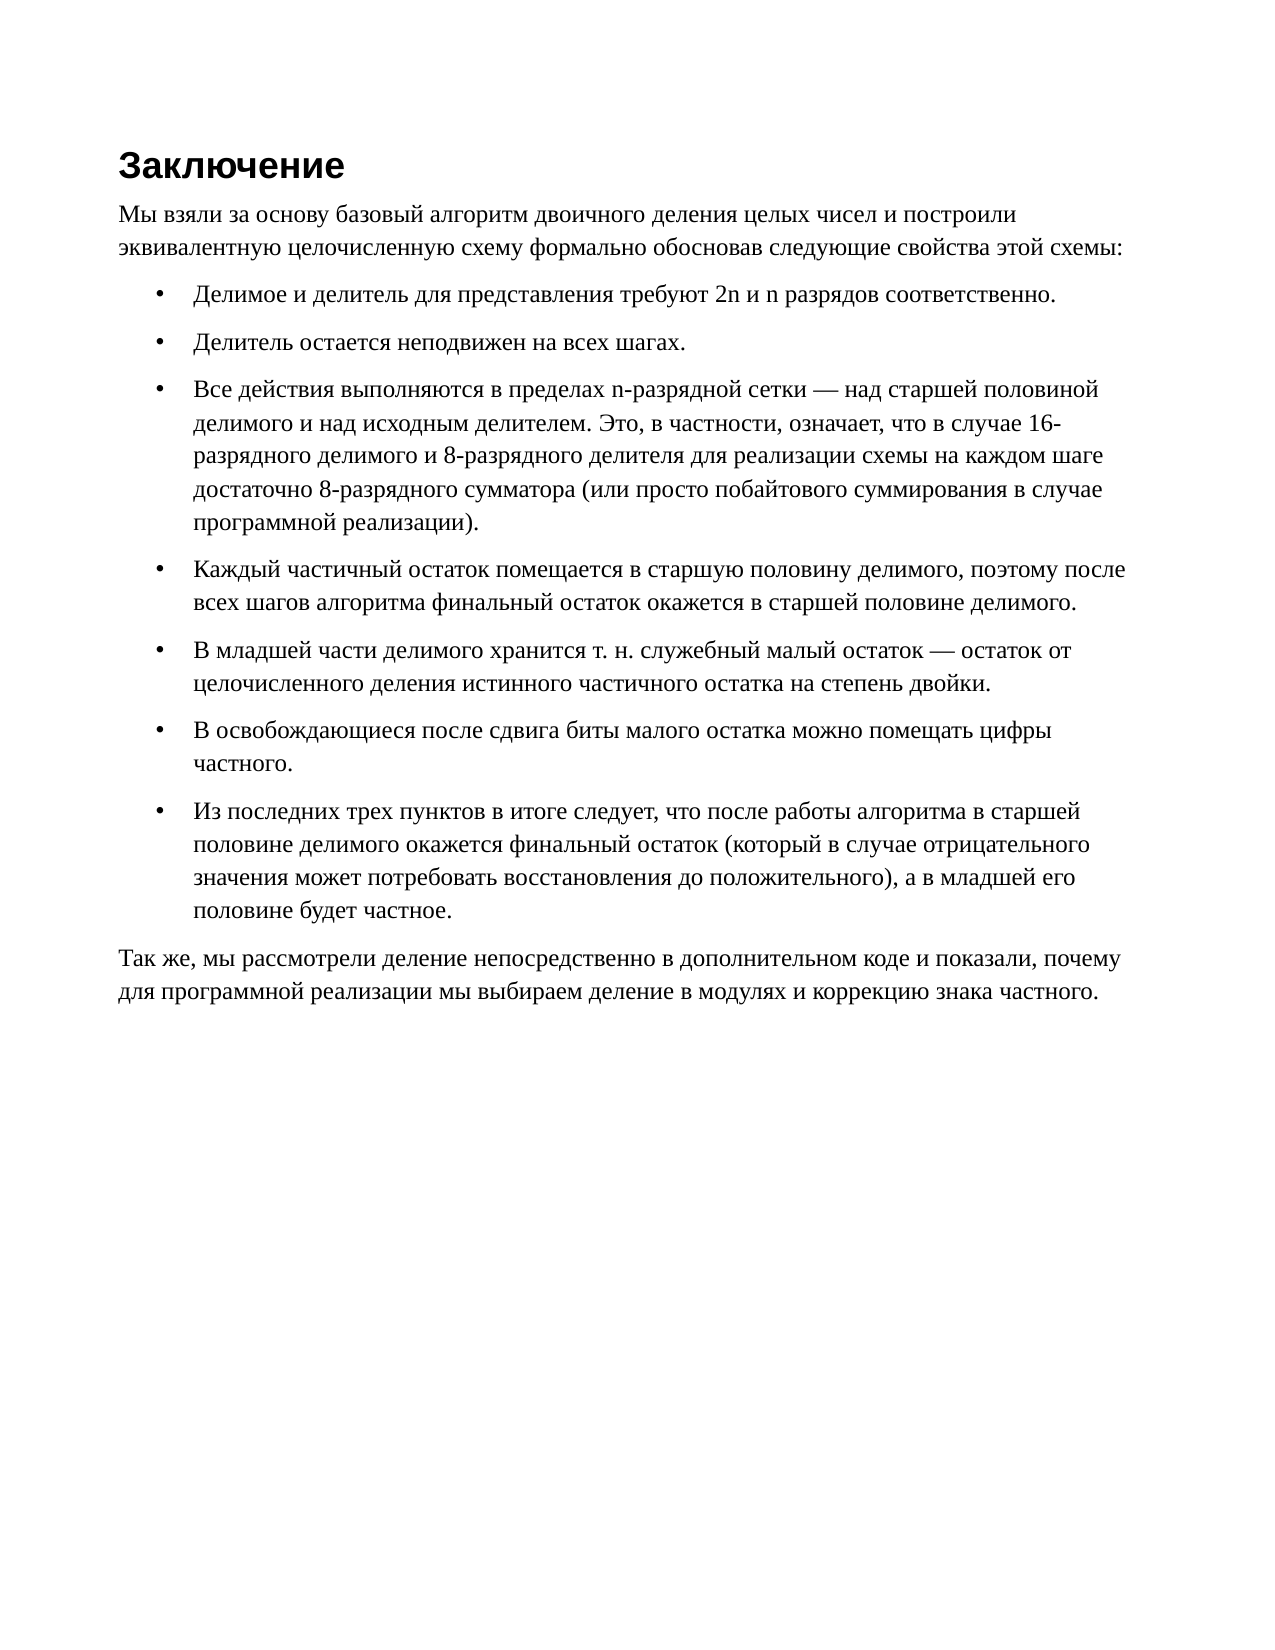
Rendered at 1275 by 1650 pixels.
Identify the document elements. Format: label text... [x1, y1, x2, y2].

subtitle Заключение [118, 143, 1157, 186]
text Мы взяли за основу базовый алгоритм двоичного деления целых чисел и построили эквивалентную целочисленную схему формально обосновав следующие свойства этой схемы: [118, 199, 1157, 261]
text Так же, мы рассмотрели деление непосредственно в дополнительном коде и показали, почему для программной реализации мы выбираем деление в модулях и коррекцию знака частного. [118, 943, 1157, 1004]
list Делитель остается неподвижен на всех шагах. [156, 327, 1157, 356]
list В младшей части делимого хранится т. н. служебный малый остаток — остаток от целочисленного деления истинного частичного остатка на степень двойки. [156, 635, 1157, 697]
list Все действия выполняются в пределах n-разрядной сетки — над старшей половиной делимого и над исходным делителем. Это, в частности, означает, что в случае 16-разрядного делимого и 8-разрядного делителя для реализации схемы на каждом шаге достаточно 8-разрядного сумматора (или просто побайтового суммирования в случае программной реализации). [156, 374, 1157, 535]
list Из последних трех пунктов в итоге следует, что после работы алгоритма в старшей половине делимого окажется финальный остаток (который в случае отрицательного значения может потребовать восстановления до положительного), а в младшей его половине будет частное. [156, 796, 1157, 924]
list Каждый частичный остаток помещается в старшую половину делимого, поэтому после всех шагов алгоритма финальный остаток окажется в старшей половине делимого. [156, 554, 1157, 616]
list Делимое и делитель для представления требуют 2n и n разрядов соответственно. [156, 279, 1157, 308]
list В освобождающиеся после сдвига биты малого остатка можно помещать цифры частного. [156, 716, 1157, 777]
